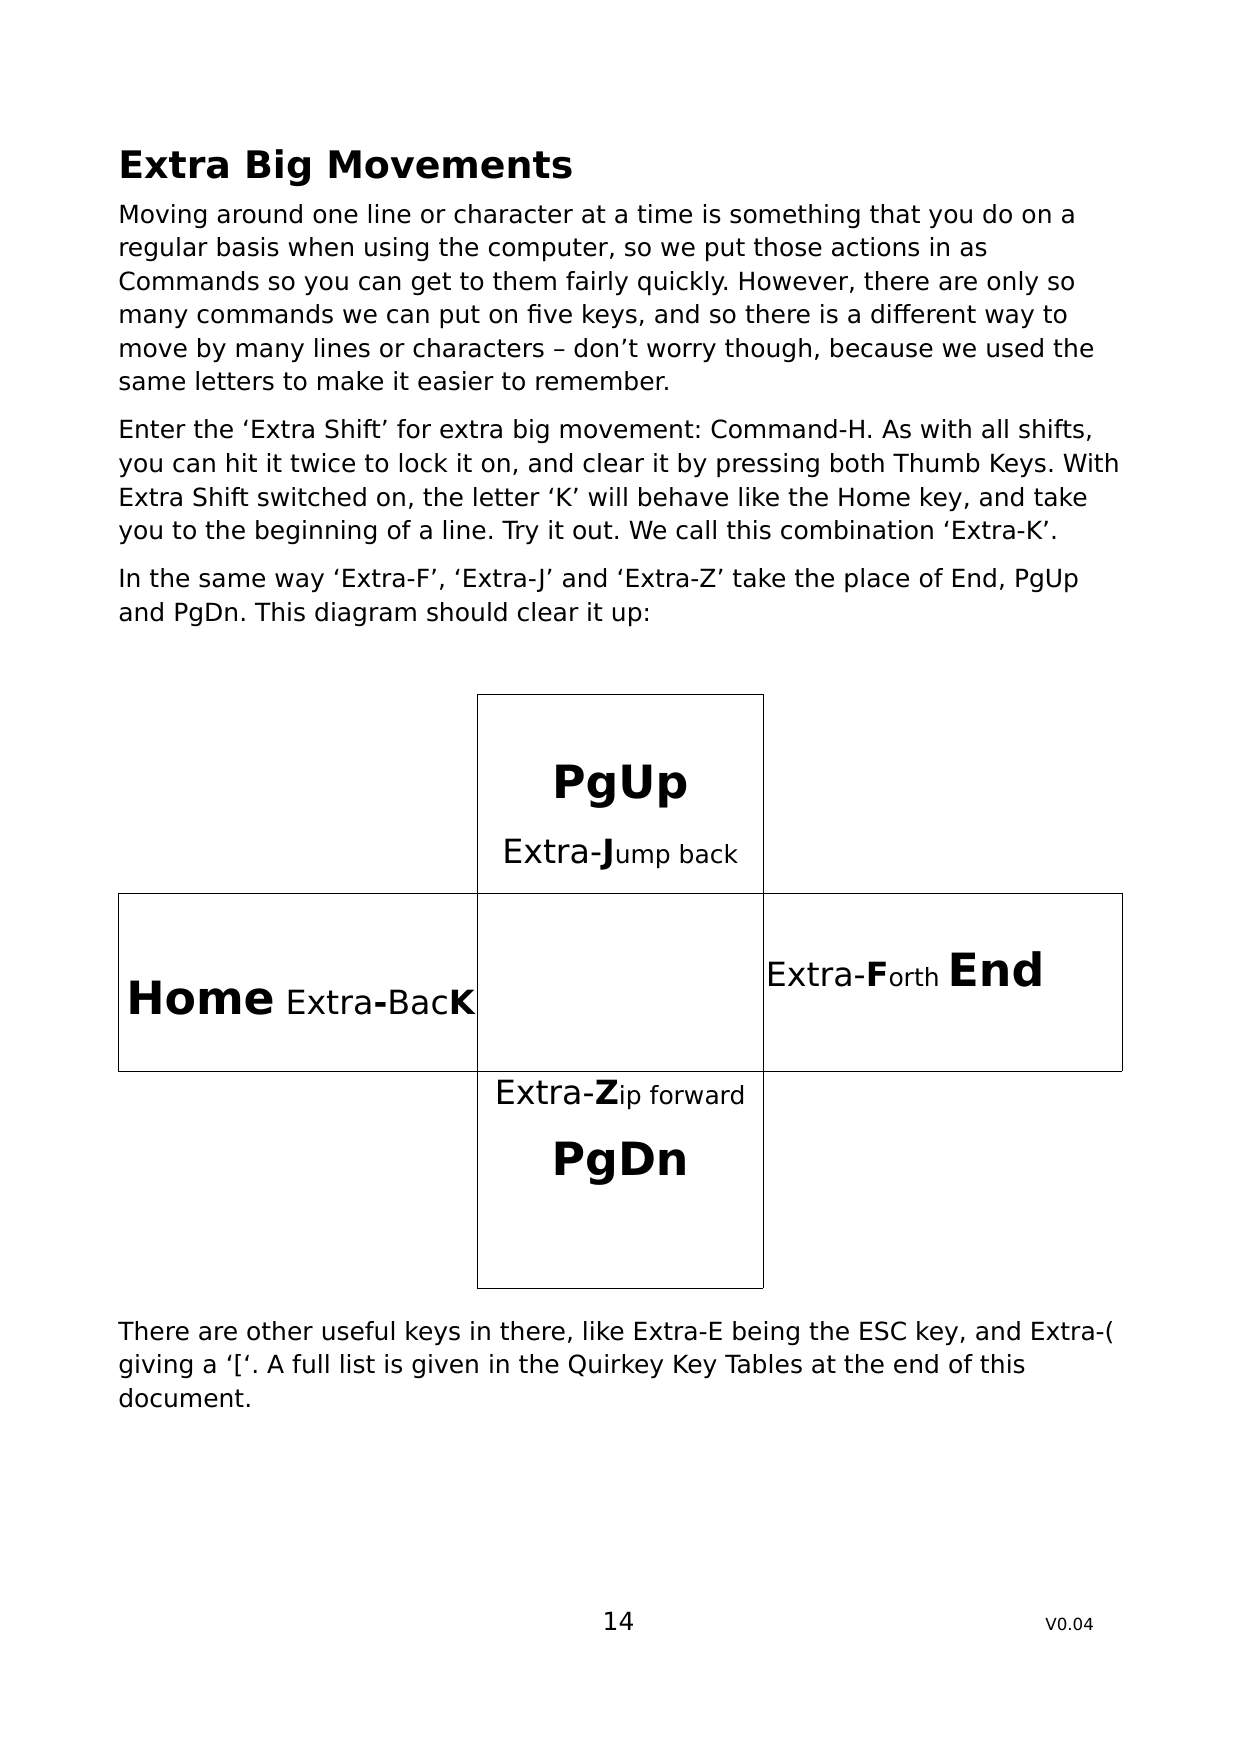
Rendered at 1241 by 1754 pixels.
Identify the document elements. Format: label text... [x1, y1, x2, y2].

table_header [764, 694, 1122, 893]
text Enter the ‘Extra Shift’ for extra big movement: Command-H. As with all shifts, you can hit it twice to lock it on, and clear it by pressing both Thumb Keys. With Extra Shift switched on, the letter ‘K’ will behave like the Home key, and take you to the beginning of a line. Try it out. We call this combination ‘Extra-K’. [118, 416, 1122, 545]
text There are other useful keys in there, like Extra-E being the ESC key, and Extra-( giving a ‘[‘. A full list is given in the Quirkey Key Tables at the end of this document. [118, 1317, 1122, 1413]
table_cell Extra-Zip forward PgDn [478, 1072, 763, 1287]
table_cell Home Extra-BacK [119, 894, 477, 1071]
subtitle Extra Big Movements [118, 143, 1122, 187]
text Moving around one line or character at a time is something that you do on a regular basis when using the computer, so we put those actions in as Commands so you can get to them fairly quickly. However, there are only so many commands we can put on five keys, and so there is a different way to move by many lines or characters – don’t worry though, because we used the same letters to make it easier to remember. [118, 200, 1122, 397]
table_cell [764, 1072, 1122, 1287]
table_header PgUp Extra-Jump back [478, 695, 763, 893]
table_cell [478, 894, 763, 1071]
table_cell [118, 1072, 477, 1287]
text In the same way ‘Extra-F’, ‘Extra-J’ and ‘Extra-Z’ take the place of End, PgUp and PgDn. This diagram should clear it up: [118, 564, 1122, 627]
table_header [118, 694, 477, 893]
table_cell Extra-Forth End [764, 894, 1122, 1071]
